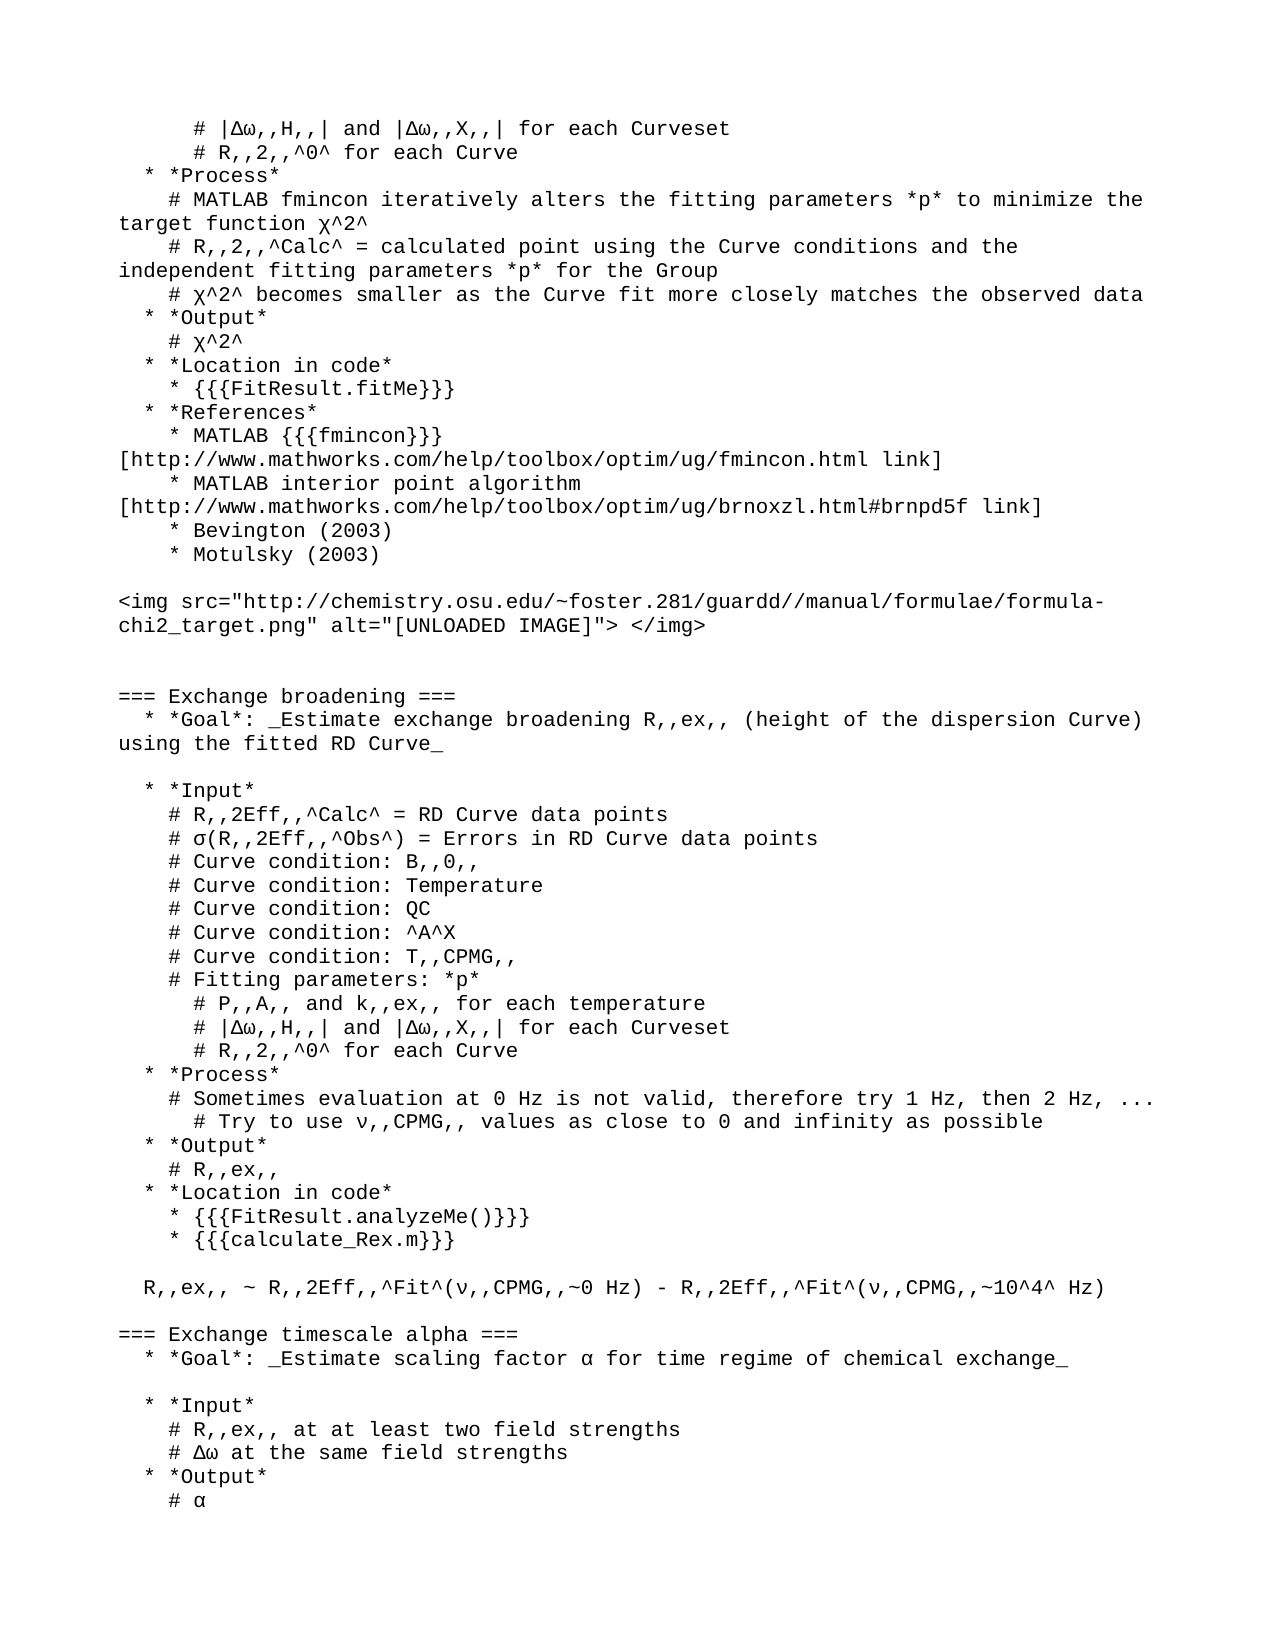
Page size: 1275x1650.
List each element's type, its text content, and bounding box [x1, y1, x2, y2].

text # Curve condition: ^A^X [118, 922, 1157, 946]
text # Curve condition: Temperature [118, 875, 1157, 898]
text # α [118, 1489, 1157, 1513]
text * *Output* [118, 1466, 1157, 1489]
text # Δω at the same field strengths [118, 1442, 1157, 1466]
text * Motulsky (2003) [118, 544, 1157, 567]
text # R,,2,,^0^ for each Curve [118, 1040, 1157, 1064]
text # R,,ex,, at at least two field strengths [118, 1419, 1157, 1442]
text * *Goal*: _Estimate exchange broadening R,,ex,, (height of the dispersion Curve) using the fitted RD Curve_ [118, 709, 1157, 757]
text # P,,A,, and k,,ex,, for each temperature [118, 993, 1157, 1017]
text R,,ex,, ~ R,,2Eff,,^Fit^(ν,,CPMG,,~0 Hz) - R,,2Eff,,^Fit^(ν,,CPMG,,~10^4^ Hz) [118, 1277, 1157, 1300]
text # Curve condition: T,,CPMG,, [118, 946, 1157, 969]
text * *Process* [118, 1064, 1157, 1088]
text # Sometimes evaluation at 0 Hz is not valid, therefore try 1 Hz, then 2 Hz, ... [118, 1088, 1157, 1111]
text * MATLAB interior point algorithm [http://www.mathworks.com/help/toolbox/optim/ug/brnoxzl.html#brnpd5f link] [118, 473, 1157, 520]
text # Curve condition: QC [118, 898, 1157, 922]
text # |Δω,,H,,| and |Δω,,X,,| for each Curveset [118, 118, 1157, 142]
text * *References* [118, 402, 1157, 426]
text * *Input* [118, 780, 1157, 804]
text * *Location in code* [118, 354, 1157, 378]
text # R,,2,,^Calc^ = calculated point using the Curve conditions and the independent fitting parameters *p* for the Group [118, 236, 1157, 284]
text # Curve condition: B,,0,, [118, 851, 1157, 875]
text # R,,2Eff,,^Calc^ = RD Curve data points [118, 804, 1157, 827]
text * *Output* [118, 307, 1157, 331]
text * {{{calculate_Rex.m}}} [118, 1229, 1157, 1253]
text # R,,ex,, [118, 1158, 1157, 1182]
text # Try to use ν,,CPMG,, values as close to 0 and infinity as possible [118, 1111, 1157, 1135]
text # χ^2^ [118, 331, 1157, 354]
text * *Goal*: _Estimate scaling factor α for time regime of chemical exchange_ [118, 1348, 1157, 1371]
text * MATLAB {{{fmincon}}} [http://www.mathworks.com/help/toolbox/optim/ug/fmincon.html link] [118, 426, 1157, 473]
text * {{{FitResult.fitMe}}} [118, 378, 1157, 402]
text === Exchange broadening === [118, 686, 1157, 709]
text * *Location in code* [118, 1182, 1157, 1206]
text <img src="http://chemistry.osu.edu/~foster.281/guardd//manual/formulae/formula-chi2_target.png" alt="[UNLOADED IMAGE]"> </img> [118, 591, 1157, 638]
text === Exchange timescale alpha === [118, 1324, 1157, 1348]
text # χ^2^ becomes smaller as the Curve fit more closely matches the observed data [118, 284, 1157, 307]
text * *Input* [118, 1395, 1157, 1419]
text # |Δω,,H,,| and |Δω,,X,,| for each Curveset [118, 1017, 1157, 1040]
text * *Output* [118, 1135, 1157, 1158]
text * *Process* [118, 165, 1157, 189]
text # σ(R,,2Eff,,^Obs^) = Errors in RD Curve data points [118, 827, 1157, 851]
text # Fitting parameters: *p* [118, 969, 1157, 993]
text # R,,2,,^0^ for each Curve [118, 142, 1157, 165]
text # MATLAB fmincon iteratively alters the fitting parameters *p* to minimize the target function χ^2^ [118, 189, 1157, 236]
text * {{{FitResult.analyzeMe()}}} [118, 1206, 1157, 1229]
text * Bevington (2003) [118, 520, 1157, 544]
